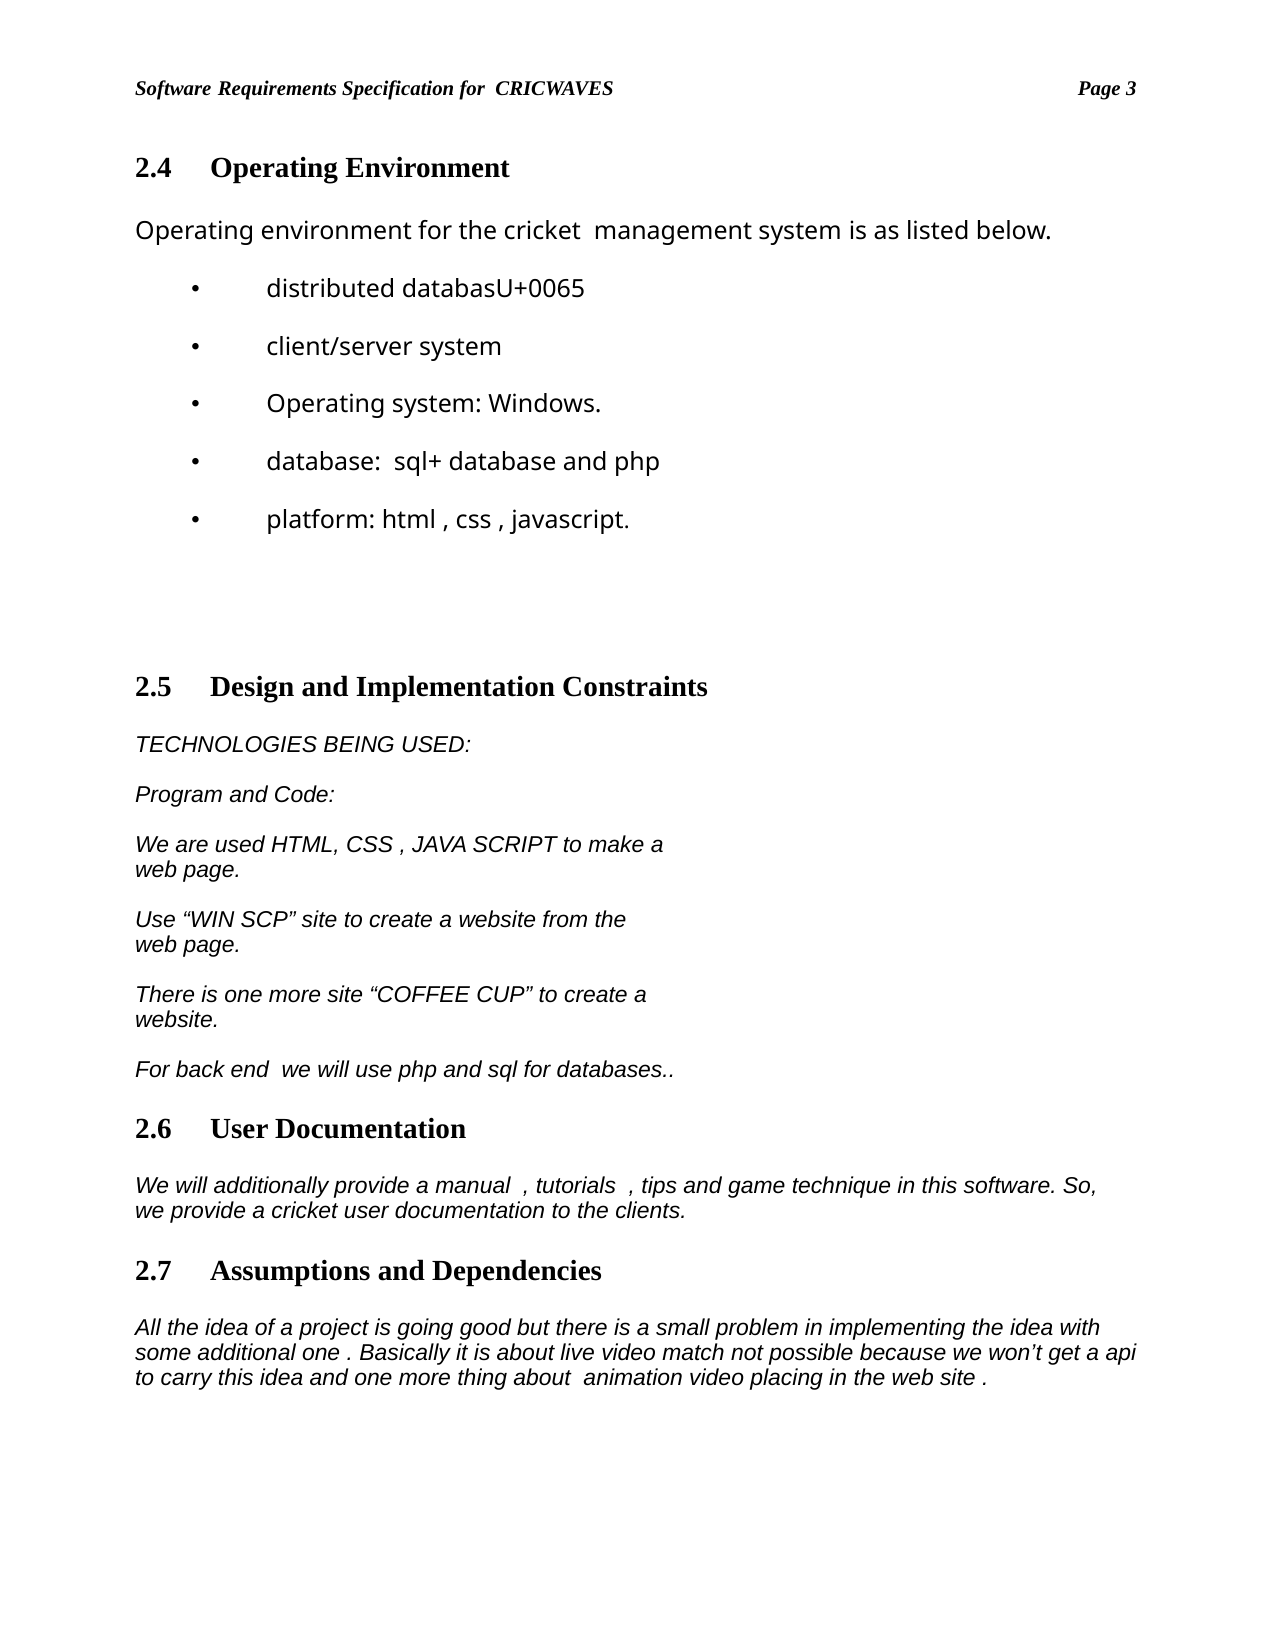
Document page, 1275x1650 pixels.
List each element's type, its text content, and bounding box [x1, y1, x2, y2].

text Use “WIN SCP” site to create a website from the [135, 907, 1140, 932]
list Operating system: Windows. [191, 386, 1140, 420]
list database: sql+ database and php [191, 444, 1140, 478]
list platform: html , css , javascript. [191, 502, 1140, 536]
text web page. [135, 857, 1140, 882]
text There is one more site “COFFEE CUP” to create a [135, 982, 1140, 1007]
text All the idea of a project is going good but there is a small problem in implementing the idea with some additional one . Basically it is about live video match not possible because we won’t get a api to carry this idea and one more thing about animation video placing in the web site . [135, 1316, 1140, 1391]
subtitle Operating Environment [135, 150, 1140, 183]
text For back end we will use php and sql for databases.. [135, 1057, 1140, 1082]
text web page. [135, 932, 1140, 957]
text website. [135, 1007, 1140, 1032]
text We are used HTML, CSS , JAVA SCRIPT to make a [135, 832, 1140, 857]
text We will additionally provide a manual , tutorials , tips and game technique in this software. So, we provide a cricket user documentation to the clients. [135, 1174, 1140, 1224]
list distributed databasU+0065 [191, 271, 1140, 304]
subtitle Assumptions and Dependencies [135, 1253, 1140, 1287]
text Operating environment for the cricket management system is as listed below. [135, 213, 1140, 247]
text Program and Code: [135, 782, 1140, 807]
list client/server system [191, 328, 1140, 362]
text TECHNOLOGIES BEING USED: [135, 732, 1140, 757]
subtitle User Documentation [135, 1111, 1140, 1145]
subtitle Design and Implementation Constraints [135, 669, 1140, 703]
